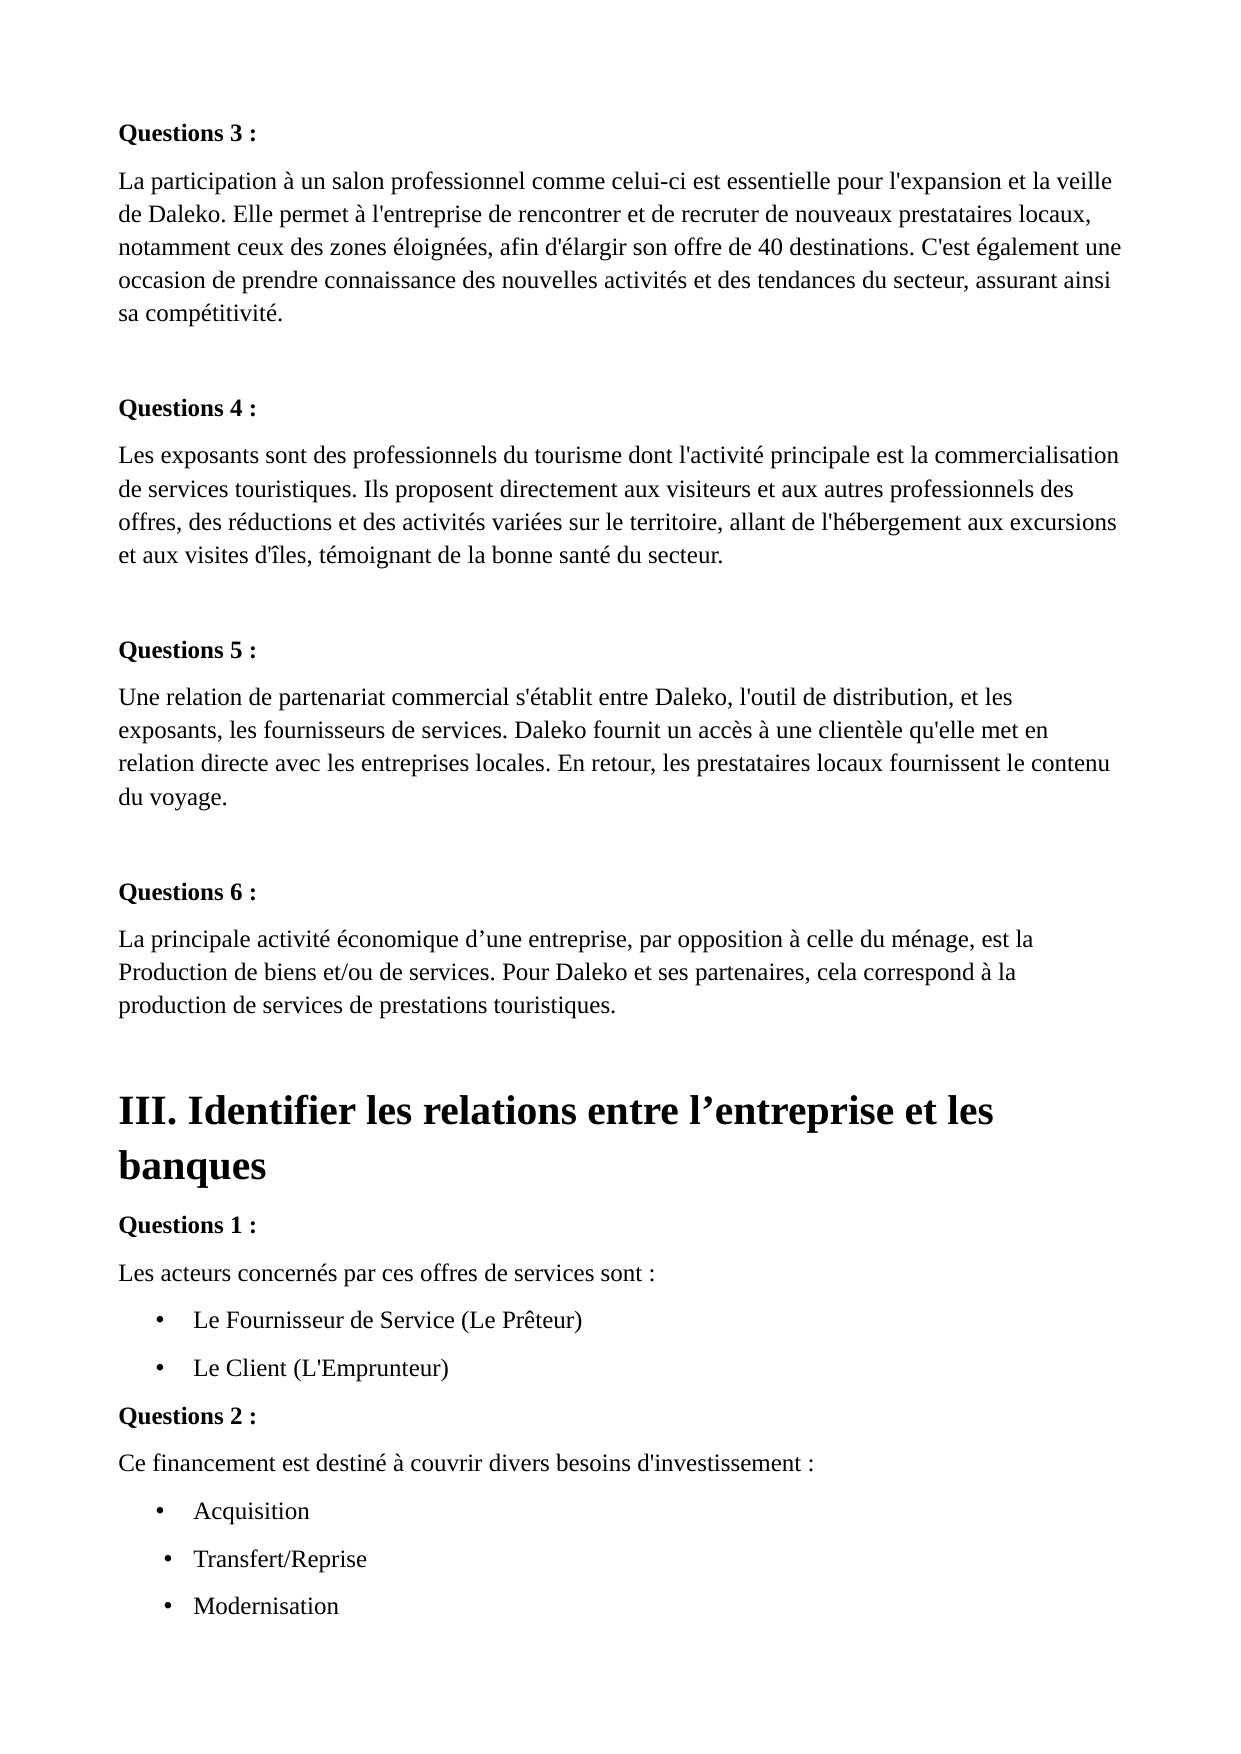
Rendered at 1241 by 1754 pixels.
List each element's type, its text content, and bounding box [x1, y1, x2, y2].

text Les exposants sont des professionnels du tourisme dont l'activité principale est la commercialisation de services touristiques. Ils proposent directement aux visiteurs et aux autres professionnels des offres, des réductions et des activités variées sur le territoire, allant de l'hébergement aux excursions et aux visites d'îles, témoignant de la bonne santé du secteur. [118, 441, 1122, 568]
text III. Identifier les relations entre l’entreprise et les banques [118, 1086, 1122, 1189]
text Questions 5 : [118, 635, 1122, 664]
text Questions 4 : [118, 393, 1122, 422]
list Le Client (L'Emprunteur) [156, 1353, 1122, 1382]
text Questions 6 : [118, 877, 1122, 906]
text Questions 2 : [118, 1401, 1122, 1429]
list Acquisition [156, 1496, 1122, 1525]
text Les acteurs concernés par ces offres de services sont : [118, 1258, 1122, 1287]
text Ce financement est destiné à couvrir divers besoins d'investissement : [118, 1448, 1122, 1477]
text Une relation de partenariat commercial s'établit entre Daleko, l'outil de distribution, et les exposants, les fournisseurs de services. Daleko fournit un accès à une clientèle qu'elle met en relation directe avec les entreprises locales. En retour, les prestataires locaux fournissent le contenu du voyage. [118, 682, 1122, 810]
list Le Fournisseur de Service (Le Prêteur) [156, 1306, 1122, 1334]
list Transfert/Reprise [164, 1544, 1122, 1572]
text La principale activité économique d’une entreprise, par opposition à celle du ménage, est la Production de biens et/ou de services. Pour Daleko et ses partenaires, cela correspond à la production de services de prestations touristiques. [118, 924, 1122, 1019]
text Questions 3 : [118, 118, 1122, 147]
list Modernisation [164, 1591, 1122, 1620]
text Questions 1 : [118, 1210, 1122, 1239]
text La participation à un salon professionnel comme celui-ci est essentielle pour l'expansion et la veille de Daleko. Elle permet à l'entreprise de rencontrer et de recruter de nouveaux prestataires locaux, notamment ceux des zones éloignées, afin d'élargir son offre de 40 destinations. C'est également une occasion de prendre connaissance des nouvelles activités et des tendances du secteur, assurant ainsi sa compétitivité. [118, 166, 1122, 327]
